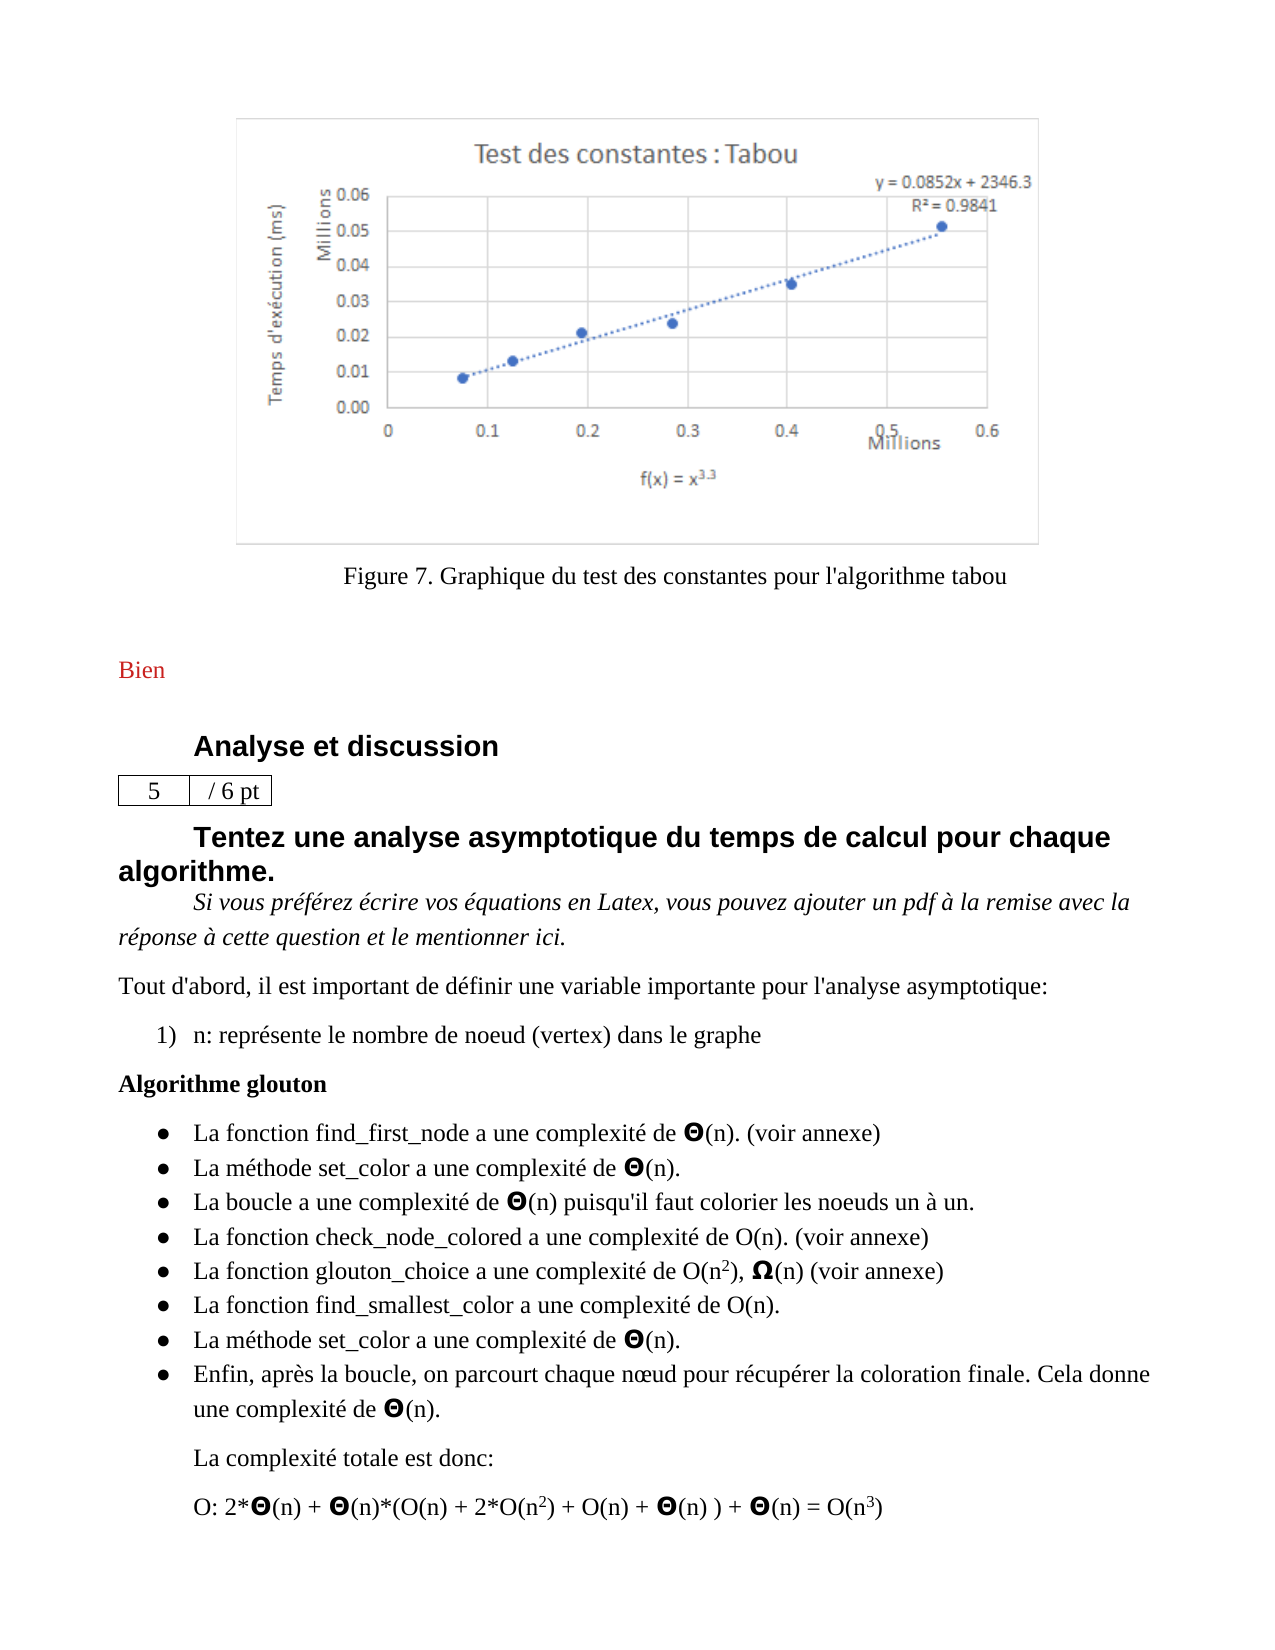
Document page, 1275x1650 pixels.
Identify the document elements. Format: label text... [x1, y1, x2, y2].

list La fonction glouton_choice a une complexité de O(n2), 𝝮(n) (voir annexe) [156, 1256, 1157, 1285]
list n: représente le nombre de noeud (vertex) dans le graphe [156, 1020, 1157, 1049]
text Bien [118, 655, 1157, 684]
text Algorithme glouton [118, 1069, 1157, 1098]
list Tentez une analyse asymptotique du temps de calcul pour chaque algorithme. [118, 820, 1157, 887]
list La méthode set_color a une complexité de 𝝝(n). [156, 1153, 1157, 1181]
list La boucle a une complexité de 𝝝(n) puisqu'il faut colorier les noeuds un à un. [156, 1187, 1157, 1216]
text Si vous préférez écrire vos équations en Latex, vous pouvez ajouter un pdf à la remise avec la réponse à cette question et le mentionner ici. [118, 887, 1157, 951]
table_header 5 [119, 776, 189, 805]
list Enfin, après la boucle, on parcourt chaque nœud pour récupérer la coloration finale. Cela donne une complexité de 𝝝(n). [156, 1359, 1157, 1423]
table_header / 6 pt [190, 776, 271, 805]
list La fonction find_first_node a une complexité de 𝝝(n). (voir annexe) [156, 1118, 1157, 1147]
list La méthode set_color a une complexité de 𝝝(n). [156, 1325, 1157, 1354]
picture [236, 118, 1039, 545]
list Figure 7. Graphique du test des constantes pour l'algorithme tabou [118, 561, 1157, 590]
list La fonction check_node_colored a une complexité de O(n). (voir annexe) [156, 1222, 1157, 1250]
list Analyse et discussion [118, 729, 1157, 762]
list La fonction find_smallest_color a une complexité de O(n). [156, 1291, 1157, 1319]
text Tout d'abord, il est important de définir une variable importante pour l'analyse asymptotique: [118, 971, 1157, 1000]
text O: 2*𝝝(n) + 𝝝(n)*(O(n) + 2*O(n2) + O(n) + 𝝝(n) ) + 𝝝(n) = O(n3) [193, 1492, 1157, 1521]
text La complexité totale est donc: [193, 1443, 1157, 1472]
